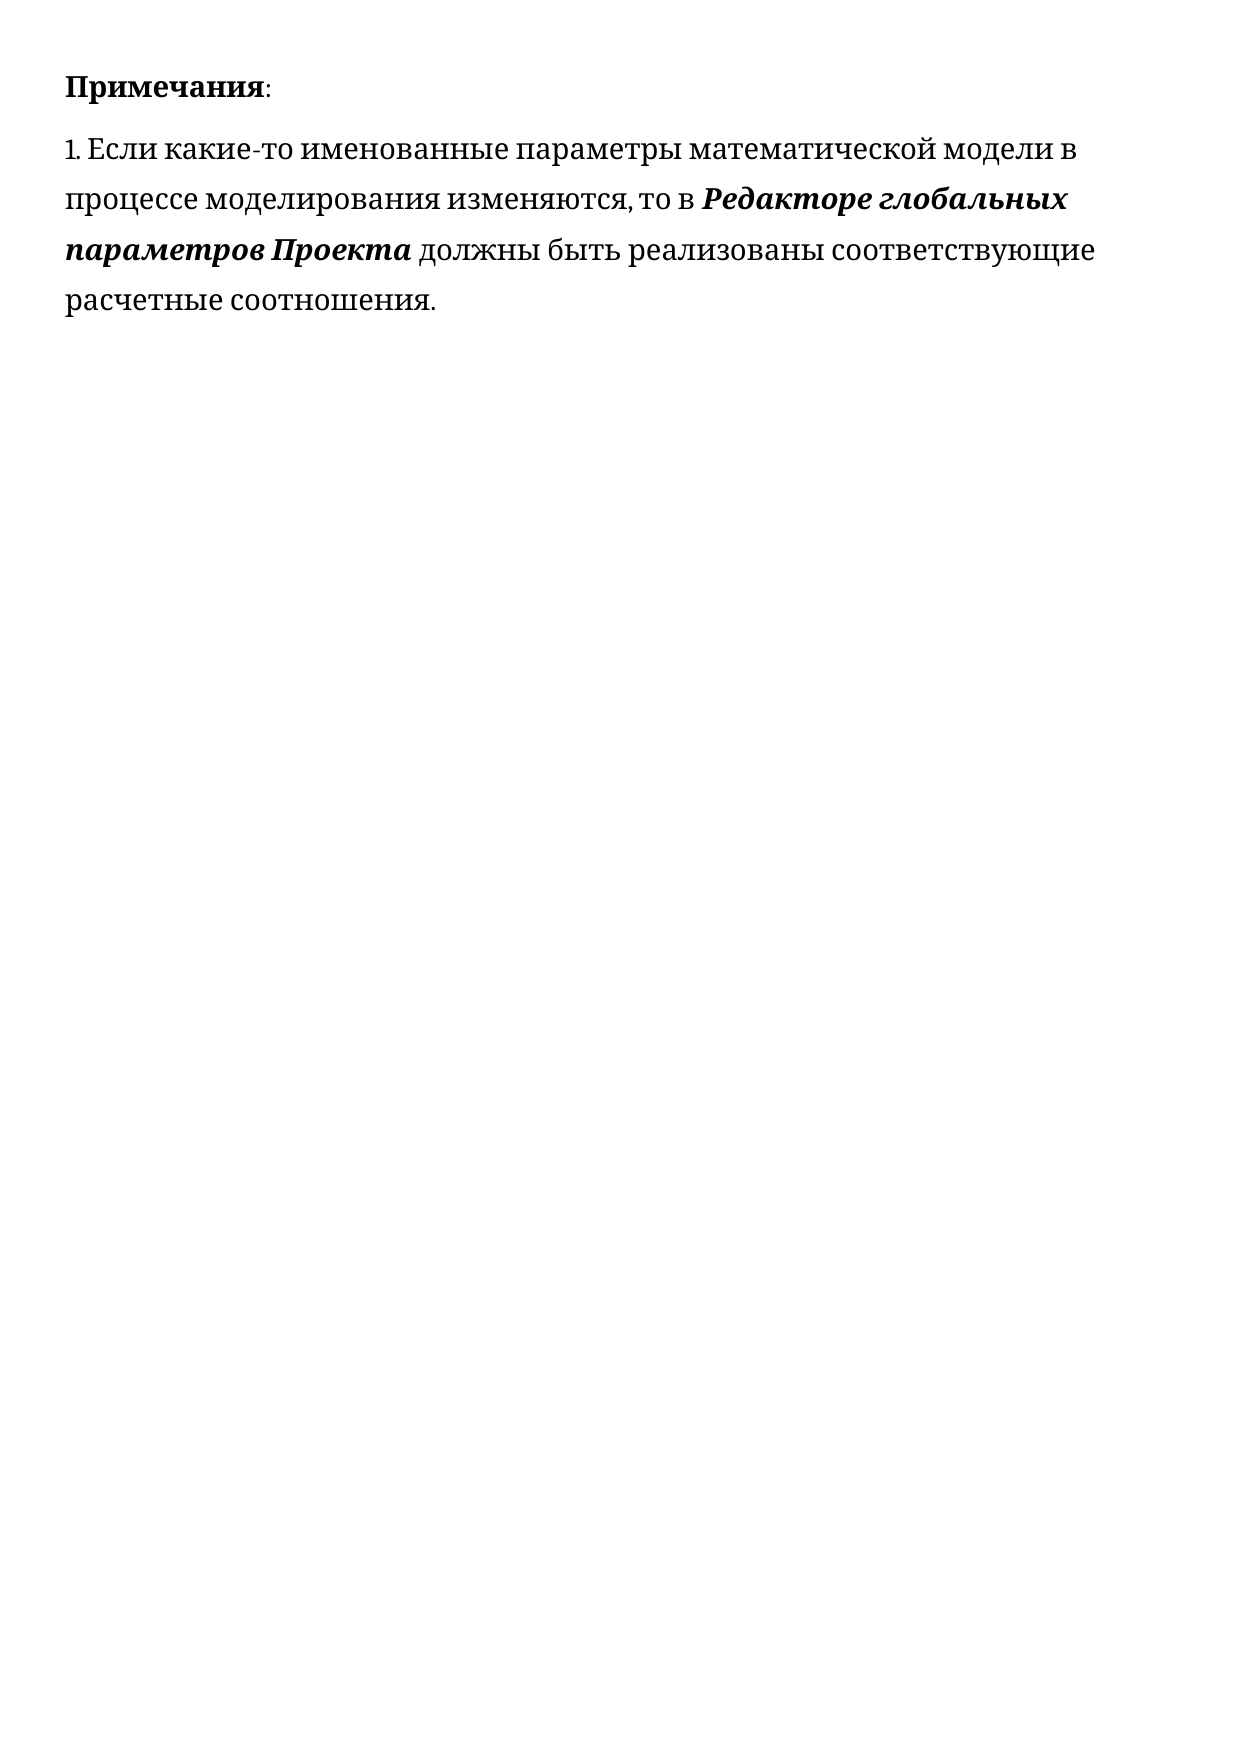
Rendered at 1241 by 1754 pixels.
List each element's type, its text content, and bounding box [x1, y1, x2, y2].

table_cell Примечания: 1. Если какие-то именованные параметры математической модели в процессе моделирования изменяются, то в Редакторе глобальных параметров Проекта должны быть реализованы соответствующие расчетные соотношения. [59, 59, 1181, 329]
